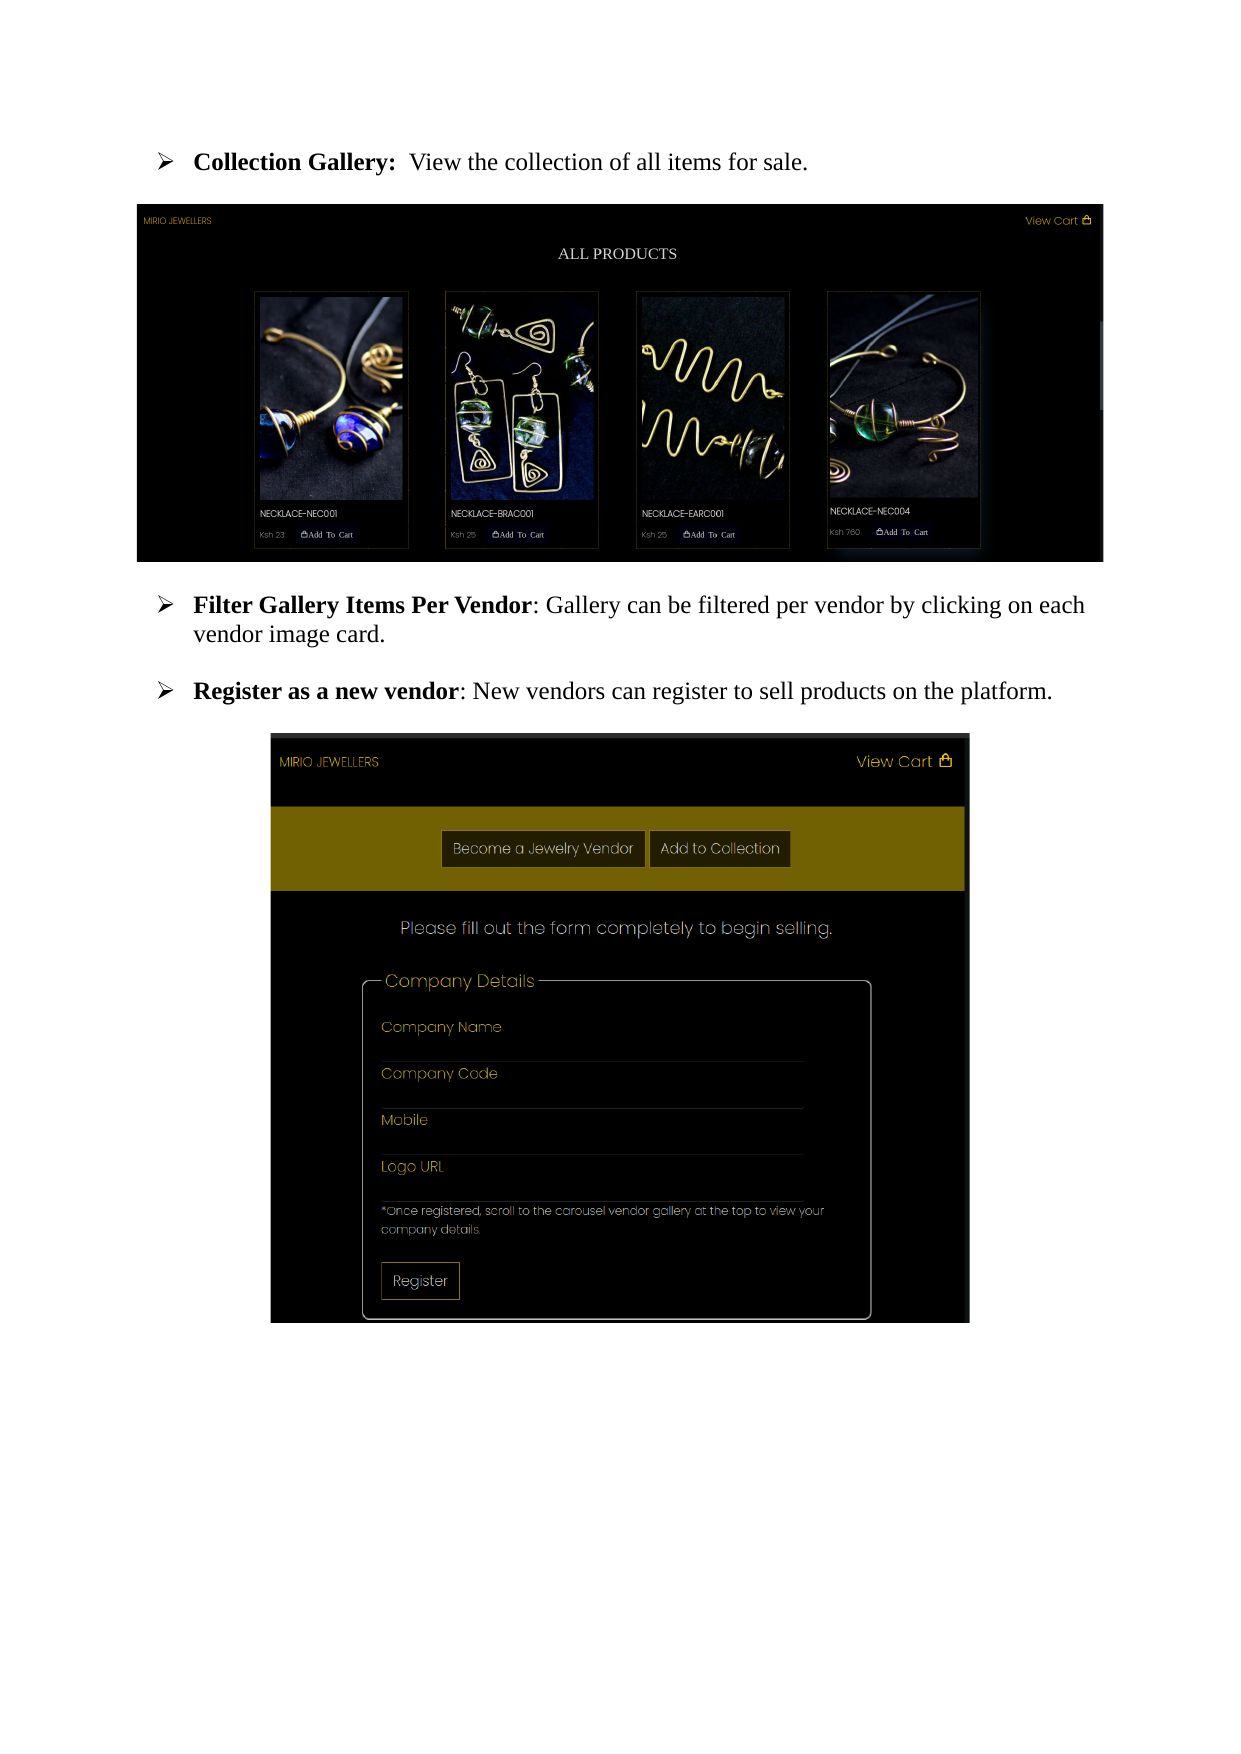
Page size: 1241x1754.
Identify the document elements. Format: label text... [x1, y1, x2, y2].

picture [270, 733, 970, 1323]
list Register as a new vendor: New vendors can register to sell products on the platform. [156, 676, 1122, 705]
picture [136, 204, 1104, 562]
list Collection Gallery: View the collection of all items for sale. [156, 147, 1122, 176]
list Filter Gallery Items Per Vendor: Gallery can be filtered per vendor by clicking on each vendor image card. [156, 590, 1122, 648]
